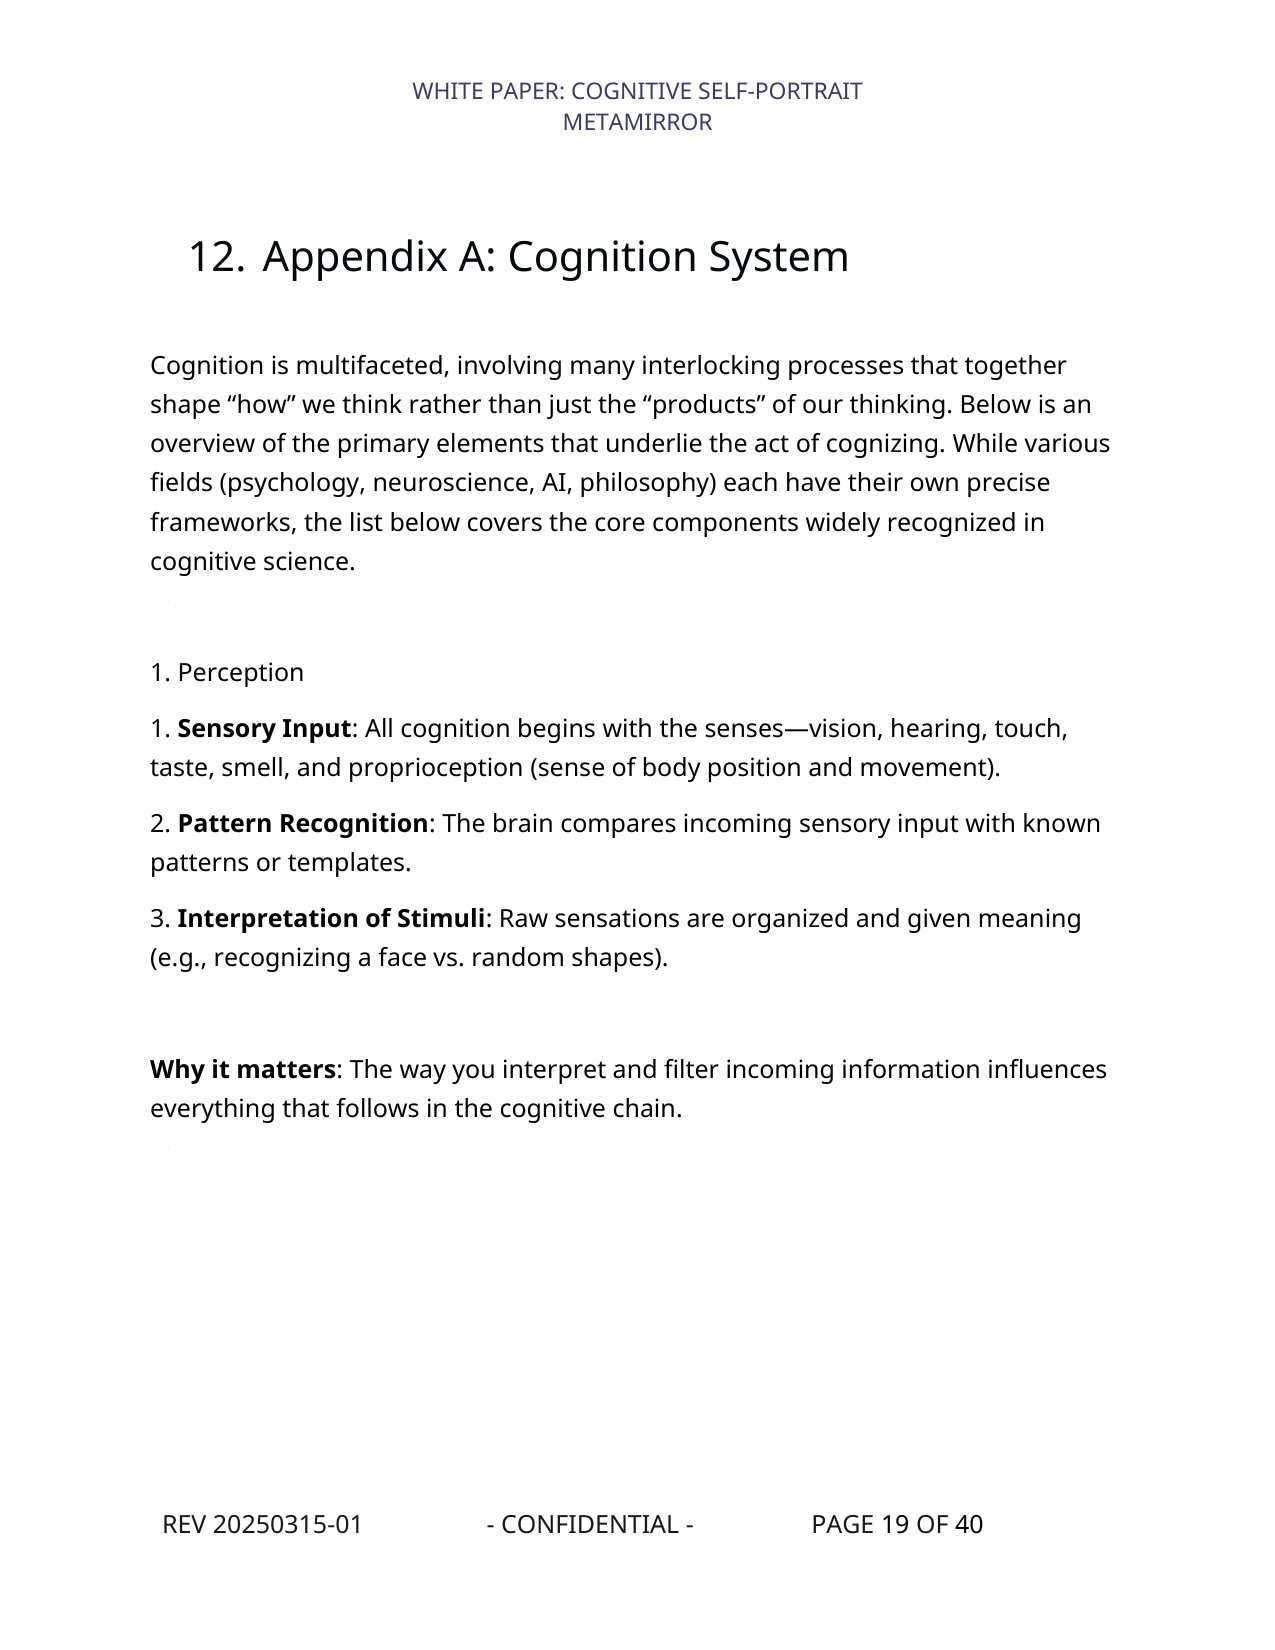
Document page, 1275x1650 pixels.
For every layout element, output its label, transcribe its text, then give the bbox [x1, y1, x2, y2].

text 3. Interpretation of Stimuli: Raw sensations are organized and given meaning (e.g., recognizing a face vs. random shapes). [150, 901, 1125, 974]
text Why it matters: The way you interpret and filter incoming information influences everything that follows in the cognitive chain. [150, 1052, 1125, 1125]
text 1. Sensory Input: All cognition begins with the senses—vision, hearing, touch, taste, smell, and proprioception (sense of body position and movement). [150, 711, 1125, 784]
text Cognition is multifaceted, involving many interlocking processes that together shape “how” we think rather than just the “products” of our thinking. Below is an overview of the primary elements that underlie the act of cognizing. While various fields (psychology, neuroscience, AI, philosophy) each have their own precise frameworks, the list below covers the core components widely recognized in cognitive science. [150, 348, 1125, 577]
text 2. Pattern Recognition: The brain compares incoming sensory input with known patterns or templates. [150, 806, 1125, 879]
subtitle Appendix A: Cognition System [187, 227, 1125, 283]
text 1. Perception [150, 655, 1125, 689]
